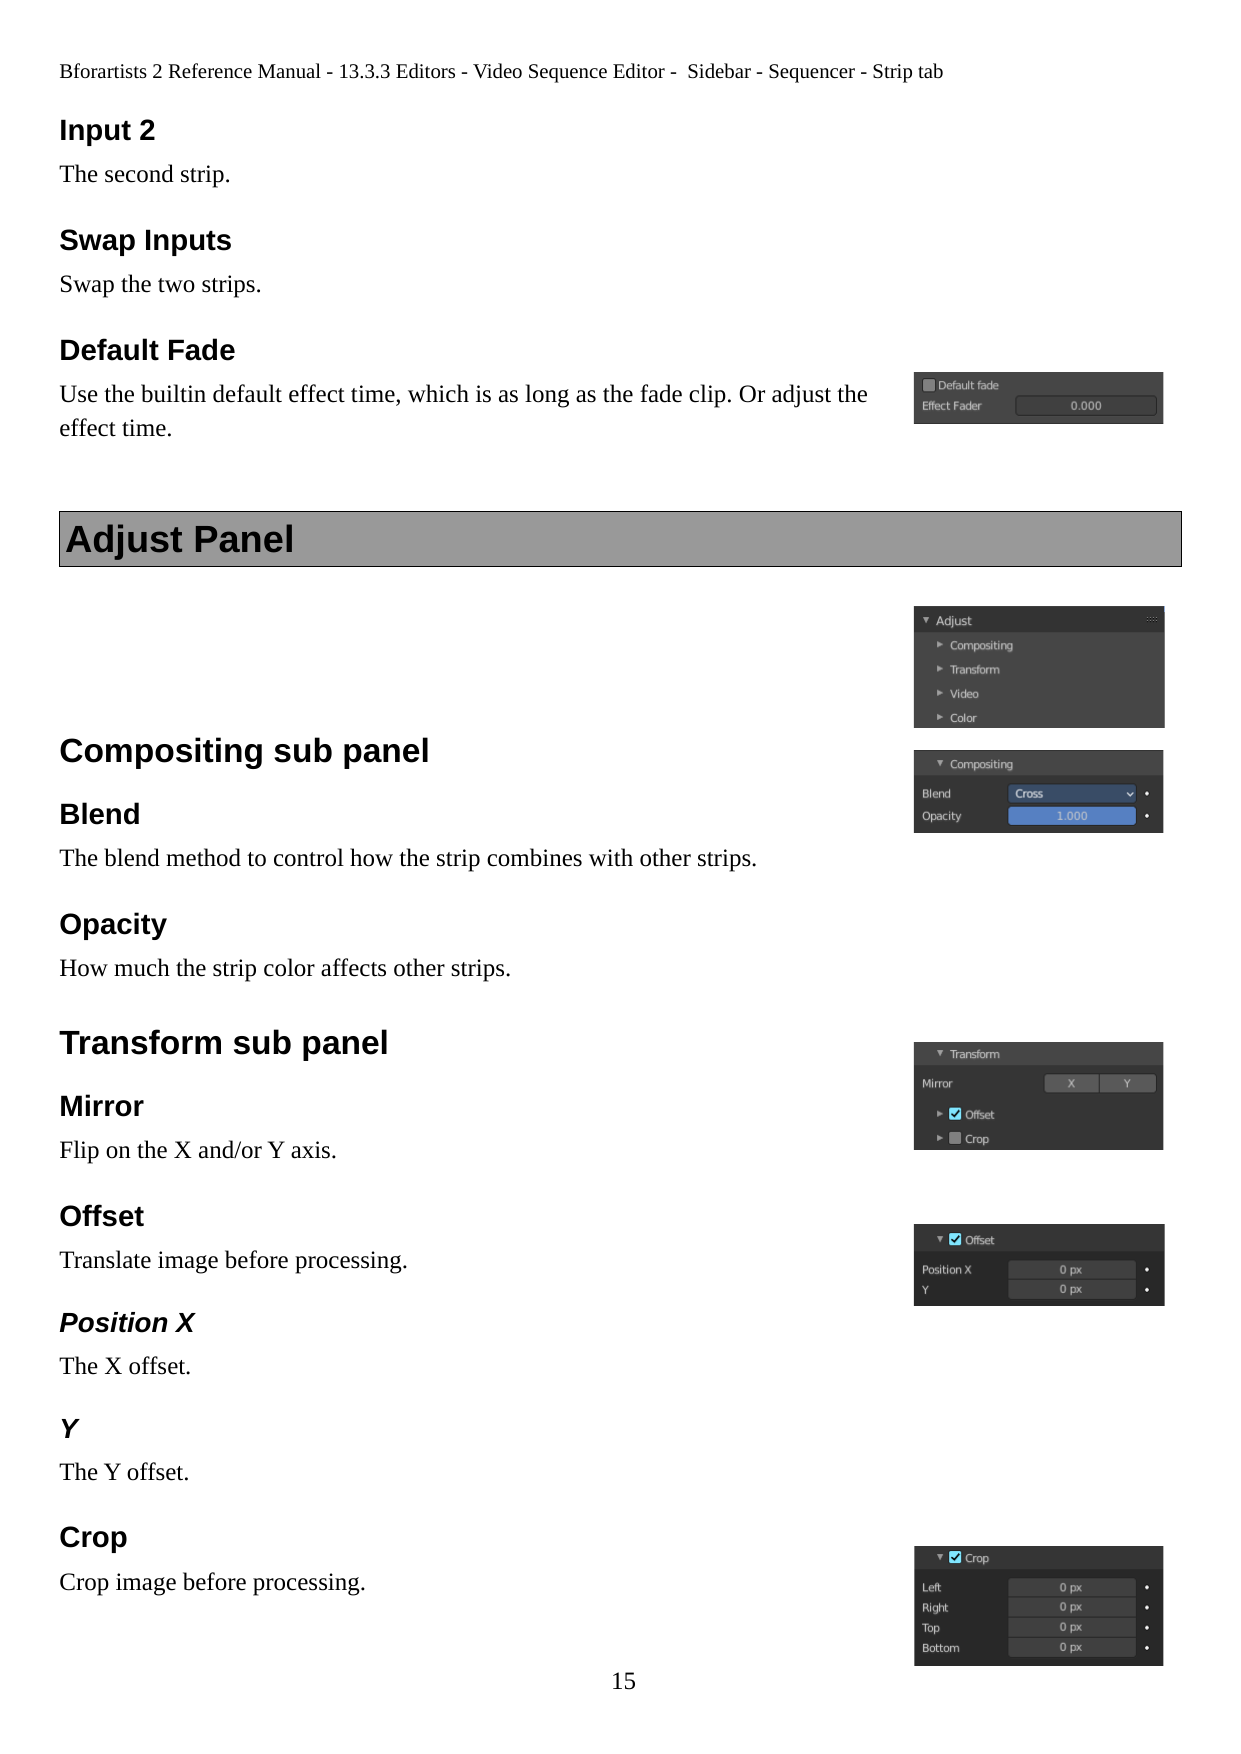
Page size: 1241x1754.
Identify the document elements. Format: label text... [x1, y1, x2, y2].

subtitle Mirror [59, 1089, 913, 1122]
picture [914, 1546, 1164, 1666]
subtitle Opacity [59, 907, 1181, 941]
subtitle [1164, 1089, 1181, 1122]
picture [913, 1042, 1164, 1150]
subtitle Blend [59, 797, 913, 831]
text The second strip. [59, 159, 1181, 188]
subtitle Swap Inputs [59, 222, 1181, 256]
picture [913, 606, 1165, 728]
subtitle Transform sub panel [59, 1023, 1181, 1062]
text Use the builtin default effect time, which is as long as the fade clip. Or adjust the effect time. [59, 379, 1181, 442]
text How much the strip color affects other strips. [59, 953, 1181, 982]
text Swap the two strips. [59, 269, 1181, 297]
text Translate image before processing. [59, 1245, 913, 1273]
subtitle Compositing sub panel [59, 731, 1181, 770]
subtitle Position X [59, 1306, 1181, 1338]
picture [913, 1224, 1165, 1306]
subtitle Offset [59, 1198, 1181, 1232]
picture [913, 750, 1164, 833]
subtitle Crop [59, 1520, 1181, 1554]
text The X offset. [59, 1351, 1181, 1379]
subtitle [1164, 797, 1181, 831]
picture [913, 372, 1164, 424]
text Crop image before processing. [59, 1567, 914, 1595]
subtitle Y [59, 1412, 1181, 1444]
text Flip on the X and/or Y axis. [59, 1135, 1181, 1164]
subtitle Default Fade [59, 332, 1181, 366]
table_header Adjust Panel [60, 512, 1181, 566]
subtitle Input 2 [59, 113, 1181, 146]
text The blend method to control how the strip combines with other strips. [59, 843, 1181, 872]
text The Y offset. [59, 1457, 1181, 1485]
